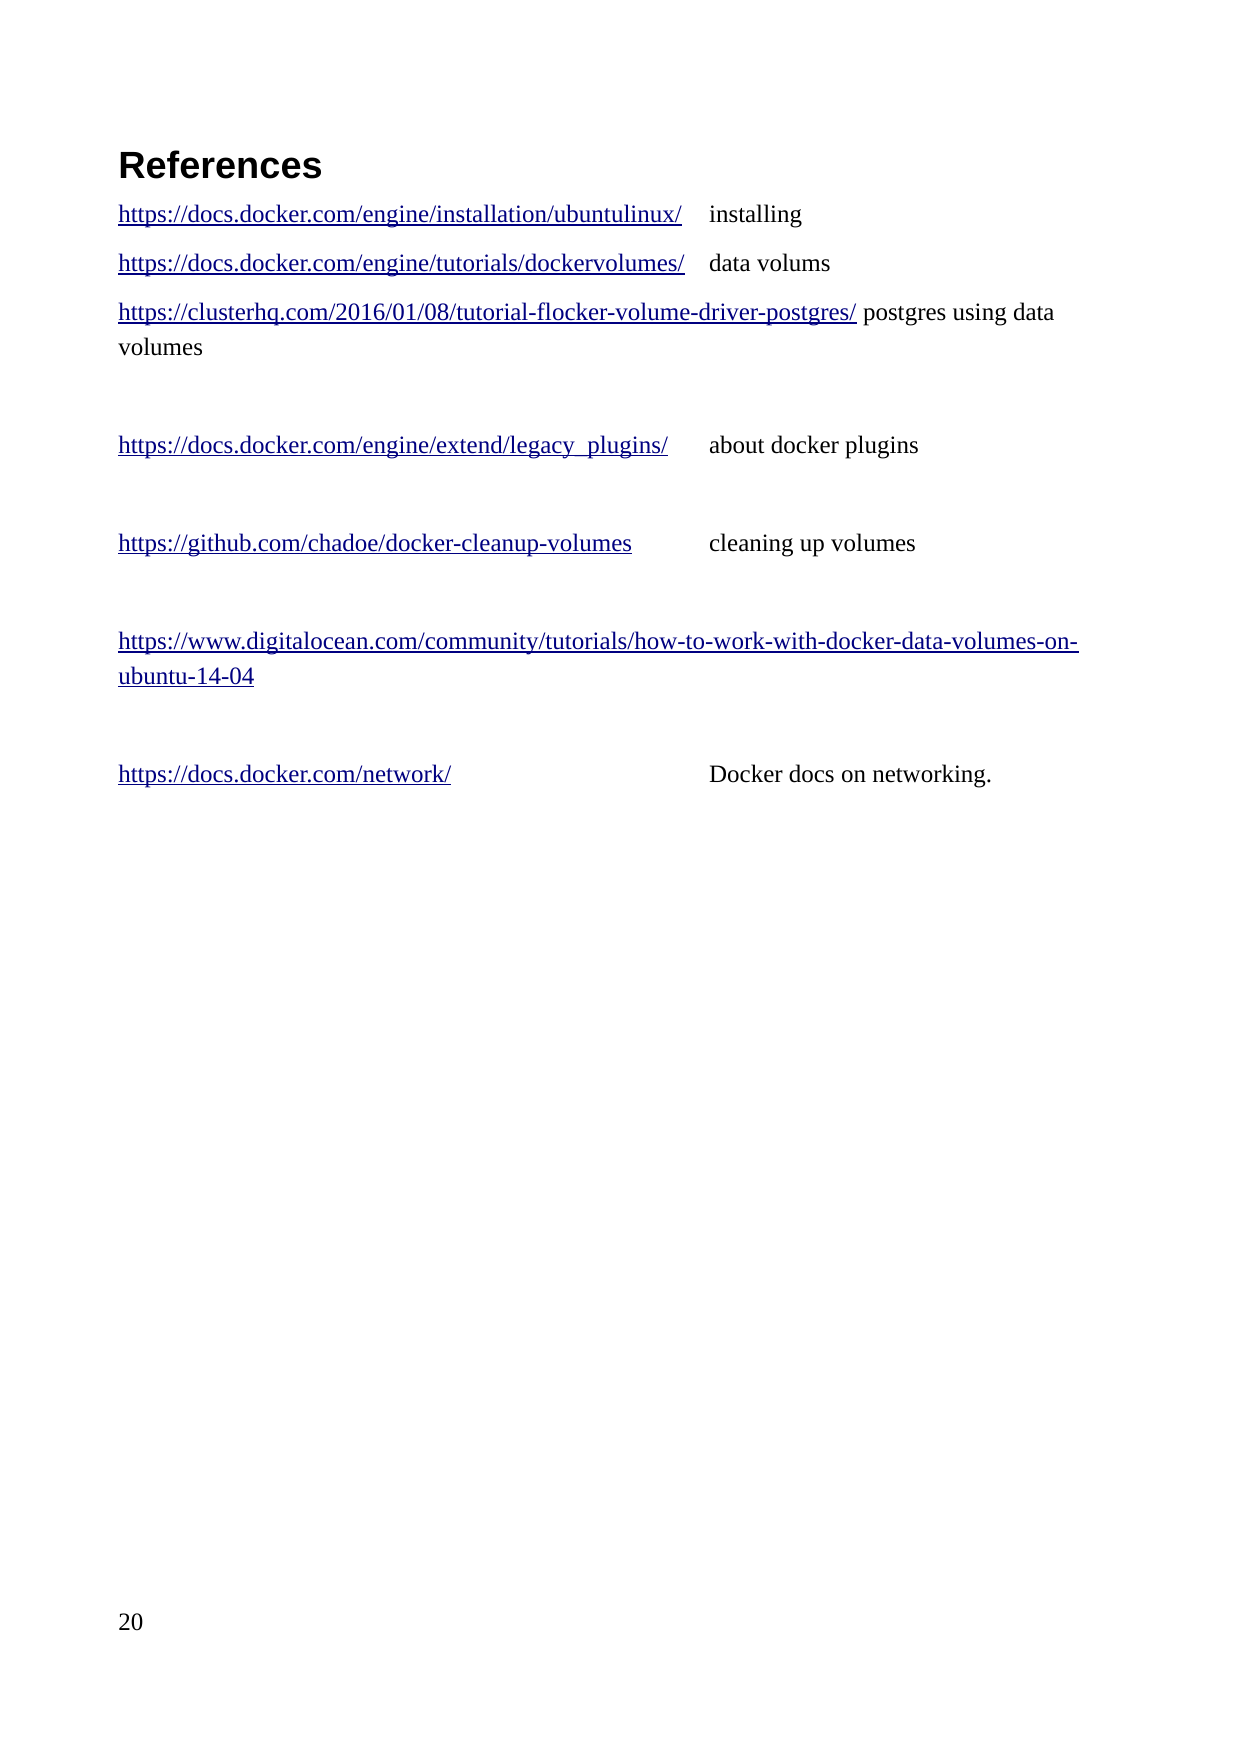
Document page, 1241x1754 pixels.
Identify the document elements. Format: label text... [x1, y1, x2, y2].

text https://clusterhq.com/2016/01/08/tutorial-flocker-volume-driver-postgres/ postgres using data volumes [118, 297, 1122, 361]
text https://github.com/chadoe/docker-cleanup-volumes cleaning up volumes [118, 528, 1122, 557]
text https://docs.docker.com/engine/extend/legacy_plugins/ about docker plugins [118, 430, 1122, 459]
text https://docs.docker.com/engine/installation/ubuntulinux/ installing [118, 199, 1122, 228]
text https://docs.docker.com/network/ Docker docs on networking. [118, 759, 1122, 788]
text https://www.digitalocean.com/community/tutorials/how-to-work-with-docker-data-volumes-on-ubuntu-14-04 [118, 626, 1122, 689]
text https://docs.docker.com/engine/tutorials/dockervolumes/ data volums [118, 248, 1122, 277]
subtitle References [118, 143, 1122, 187]
